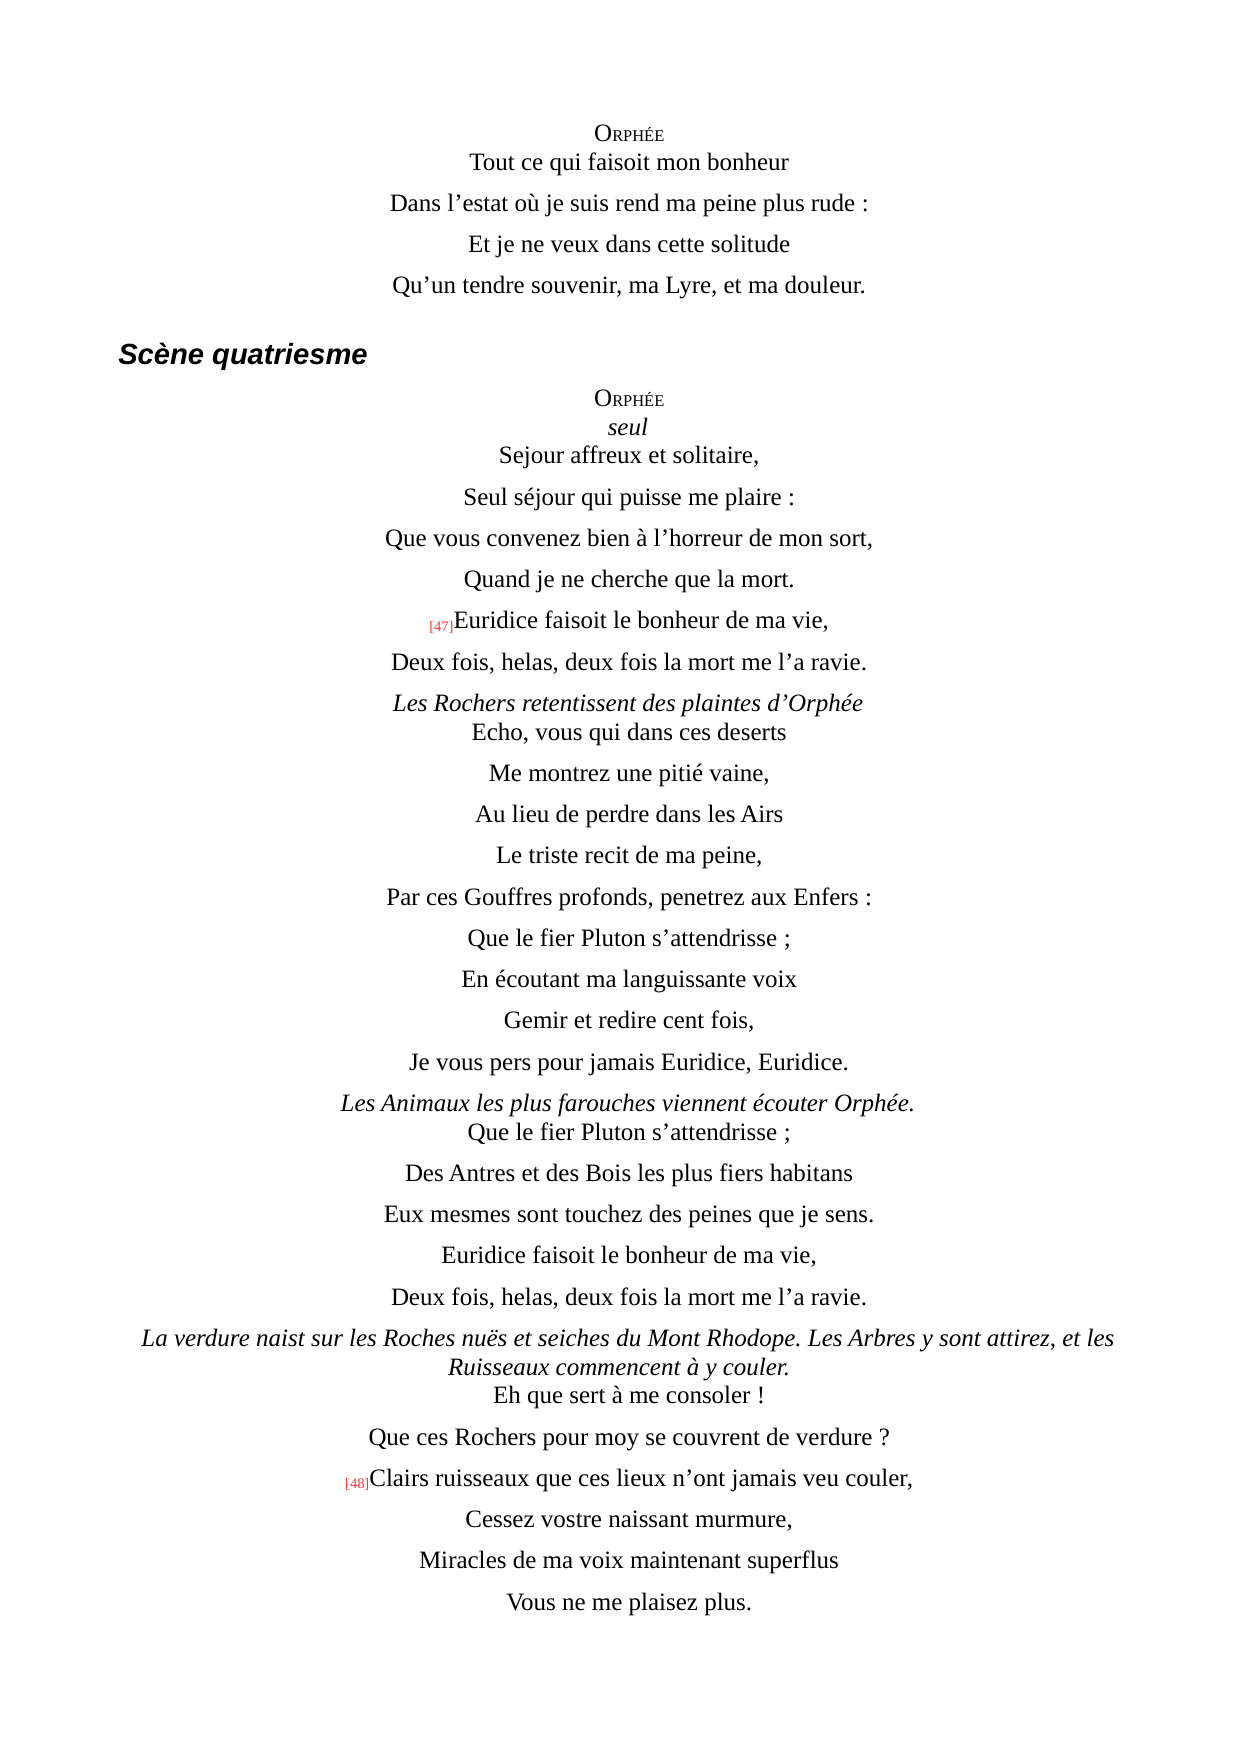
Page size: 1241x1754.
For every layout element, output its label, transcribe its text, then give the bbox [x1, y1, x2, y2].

text En écoutant ma languissante voix [118, 964, 1122, 993]
text Euridice faisoit le bonheur de ma vie, [118, 1240, 1122, 1269]
text Que ces Rochers pour moy se couvrent de verdure ? [118, 1422, 1122, 1450]
text Le triste recit de ma peine, [118, 840, 1122, 869]
text Seul séjour qui puisse me plaire : [118, 482, 1122, 510]
text Sejour affreux et solitaire, [118, 440, 1122, 469]
text seul [118, 412, 1122, 440]
text Gemir et redire cent fois, [118, 1005, 1122, 1034]
text Quand je ne cherche que la mort. [118, 564, 1122, 593]
text Me montrez une pitié vaine, [118, 758, 1122, 787]
text Les Rochers retentissent des plaintes d’Orphée [118, 688, 1122, 717]
text [47]Euridice faisoit le bonheur de ma vie, [118, 605, 1122, 634]
text Deux fois, helas, deux fois la mort me l’a ravie. [118, 1282, 1122, 1310]
text Eux mesmes sont touchez des peines que je sens. [118, 1199, 1122, 1228]
text Je vous pers pour jamais Euridice, Euridice. [118, 1047, 1122, 1075]
text La verdure naist sur les Roches nuës et seiches du Mont Rhodope. Les Arbres y sont attirez, et les Ruisseaux commencent à y couler. [118, 1323, 1122, 1380]
text Orphée [118, 118, 1122, 147]
text Orphée [118, 383, 1122, 412]
text Deux fois, helas, deux fois la mort me l’a ravie. [118, 647, 1122, 675]
text Cessez vostre naissant murmure, [118, 1504, 1122, 1533]
text Eh que sert à me consoler ! [118, 1380, 1122, 1409]
text Miracles de ma voix maintenant superflus [118, 1545, 1122, 1574]
text Que le fier Pluton s’attendrisse ; [118, 923, 1122, 952]
text Vous ne me plaisez plus. [118, 1587, 1122, 1615]
text Au lieu de perdre dans les Airs [118, 799, 1122, 828]
text Dans l’estat où je suis rend ma peine plus rude : [118, 188, 1122, 217]
subtitle Scène quatriesme [118, 337, 1122, 370]
text Que le fier Pluton s’attendrisse ; [118, 1117, 1122, 1145]
text Des Antres et des Bois les plus fiers habitans [118, 1158, 1122, 1187]
text Tout ce qui faisoit mon bonheur [118, 147, 1122, 176]
text Les Animaux les plus farouches viennent écouter Orphée. [118, 1088, 1122, 1117]
text Qu’un tendre souvenir, ma Lyre, et ma douleur. [118, 271, 1122, 299]
text Que vous convenez bien à l’horreur de mon sort, [118, 523, 1122, 552]
text [48]Clairs ruisseaux que ces lieux n’ont jamais veu couler, [118, 1463, 1122, 1492]
text Echo, vous qui dans ces deserts [118, 717, 1122, 745]
text Et je ne veux dans cette solitude [118, 229, 1122, 258]
text Par ces Gouffres profonds, penetrez aux Enfers : [118, 882, 1122, 910]
